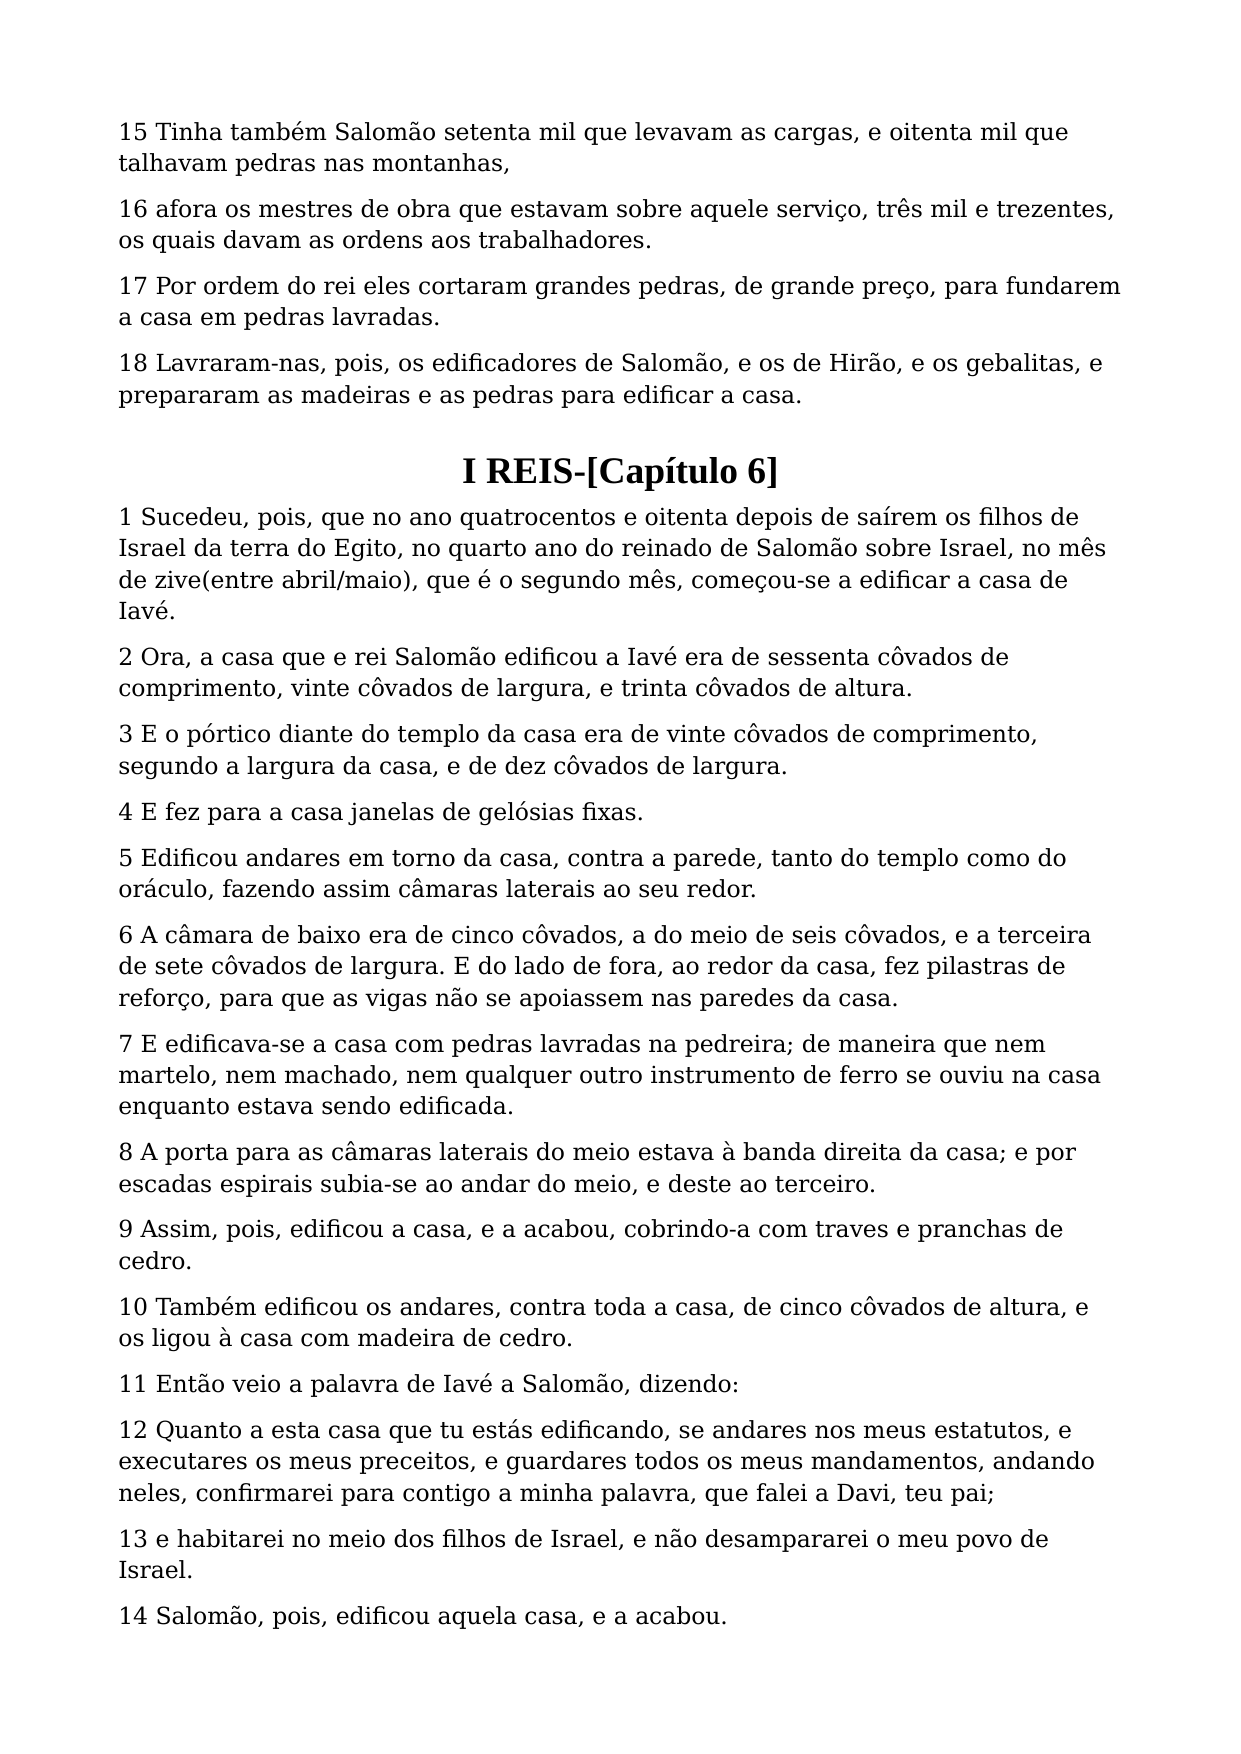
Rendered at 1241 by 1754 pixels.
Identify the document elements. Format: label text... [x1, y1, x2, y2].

text 5 Edificou andares em torno da casa, contra a parede, tanto do templo como do oráculo, fazendo assim câmaras laterais ao seu redor. [118, 844, 1122, 903]
text 18 Lavraram-nas, pois, os edificadores de Salomão, e os de Hirão, e os gebalitas, e prepararam as madeiras e as pedras para edificar a casa. [118, 350, 1122, 409]
text 12 Quanto a esta casa que tu estás edificando, se andares nos meus estatutos, e executares os meus preceitos, e guardares todos os meus mandamentos, andando neles, confirmarei para contigo a minha palavra, que falei a Davi, teu pai; [118, 1417, 1122, 1507]
text 4 E fez para a casa janelas de gelósias fixas. [118, 798, 1122, 826]
text 11 Então veio a palavra de Iavé a Salomão, dizendo: [118, 1371, 1122, 1398]
text 3 E o pórtico diante do templo da casa era de vinte côvados de comprimento, segundo a largura da casa, e de dez côvados de largura. [118, 721, 1122, 780]
text 9 Assim, pois, edificou a casa, e a acabou, cobrindo-a com traves e pranchas de cedro. [118, 1216, 1122, 1275]
text 16 afora os mestres de obra que estavam sobre aquele serviço, três mil e trezentes, os quais davam as ordens aos trabalhadores. [118, 195, 1122, 254]
text 15 Tinha também Salomão setenta mil que levavam as cargas, e oitenta mil que talhavam pedras nas montanhas, [118, 118, 1122, 177]
subtitle I REIS-[Capítulo 6] [118, 448, 1122, 491]
text 14 Salomão, pois, edificou aquela casa, e a acabou. [118, 1603, 1122, 1630]
text 1 Sucedeu, pois, que no ano quatrocentos e oitenta depois de saírem os filhos de Israel da terra do Egito, no quarto ano do reinado de Salomão sobre Israel, no mês de zive(entre abril/maio), que é o segundo mês, começou-se a edificar a casa de Iavé. [118, 504, 1122, 625]
text 6 A câmara de baixo era de cinco côvados, a do meio de seis côvados, e a terceira de sete côvados de largura. E do lado de fora, ao redor da casa, fez pilastras de reforço, para que as vigas não se apoiassem nas paredes da casa. [118, 922, 1122, 1012]
text 8 A porta para as câmaras laterais do meio estava à banda direita da casa; e por escadas espirais subia-se ao andar do meio, e deste ao terceiro. [118, 1139, 1122, 1197]
text 17 Por ordem do rei eles cortaram grandes pedras, de grande preço, para fundarem a casa em pedras lavradas. [118, 273, 1122, 331]
text 2 Ora, a casa que e rei Salomão edificou a Iavé era de sessenta côvados de comprimento, vinte côvados de largura, e trinta côvados de altura. [118, 644, 1122, 702]
text 13 e habitarei no meio dos filhos de Israel, e não desampararei o meu povo de Israel. [118, 1525, 1122, 1584]
text 10 Também edificou os andares, contra toda a casa, de cinco côvados de altura, e os ligou à casa com madeira de cedro. [118, 1293, 1122, 1352]
text 7 E edificava-se a casa com pedras lavradas na pedreira; de maneira que nem martelo, nem machado, nem qualquer outro instrumento de ferro se ouviu na casa enquanto estava sendo edificada. [118, 1030, 1122, 1120]
